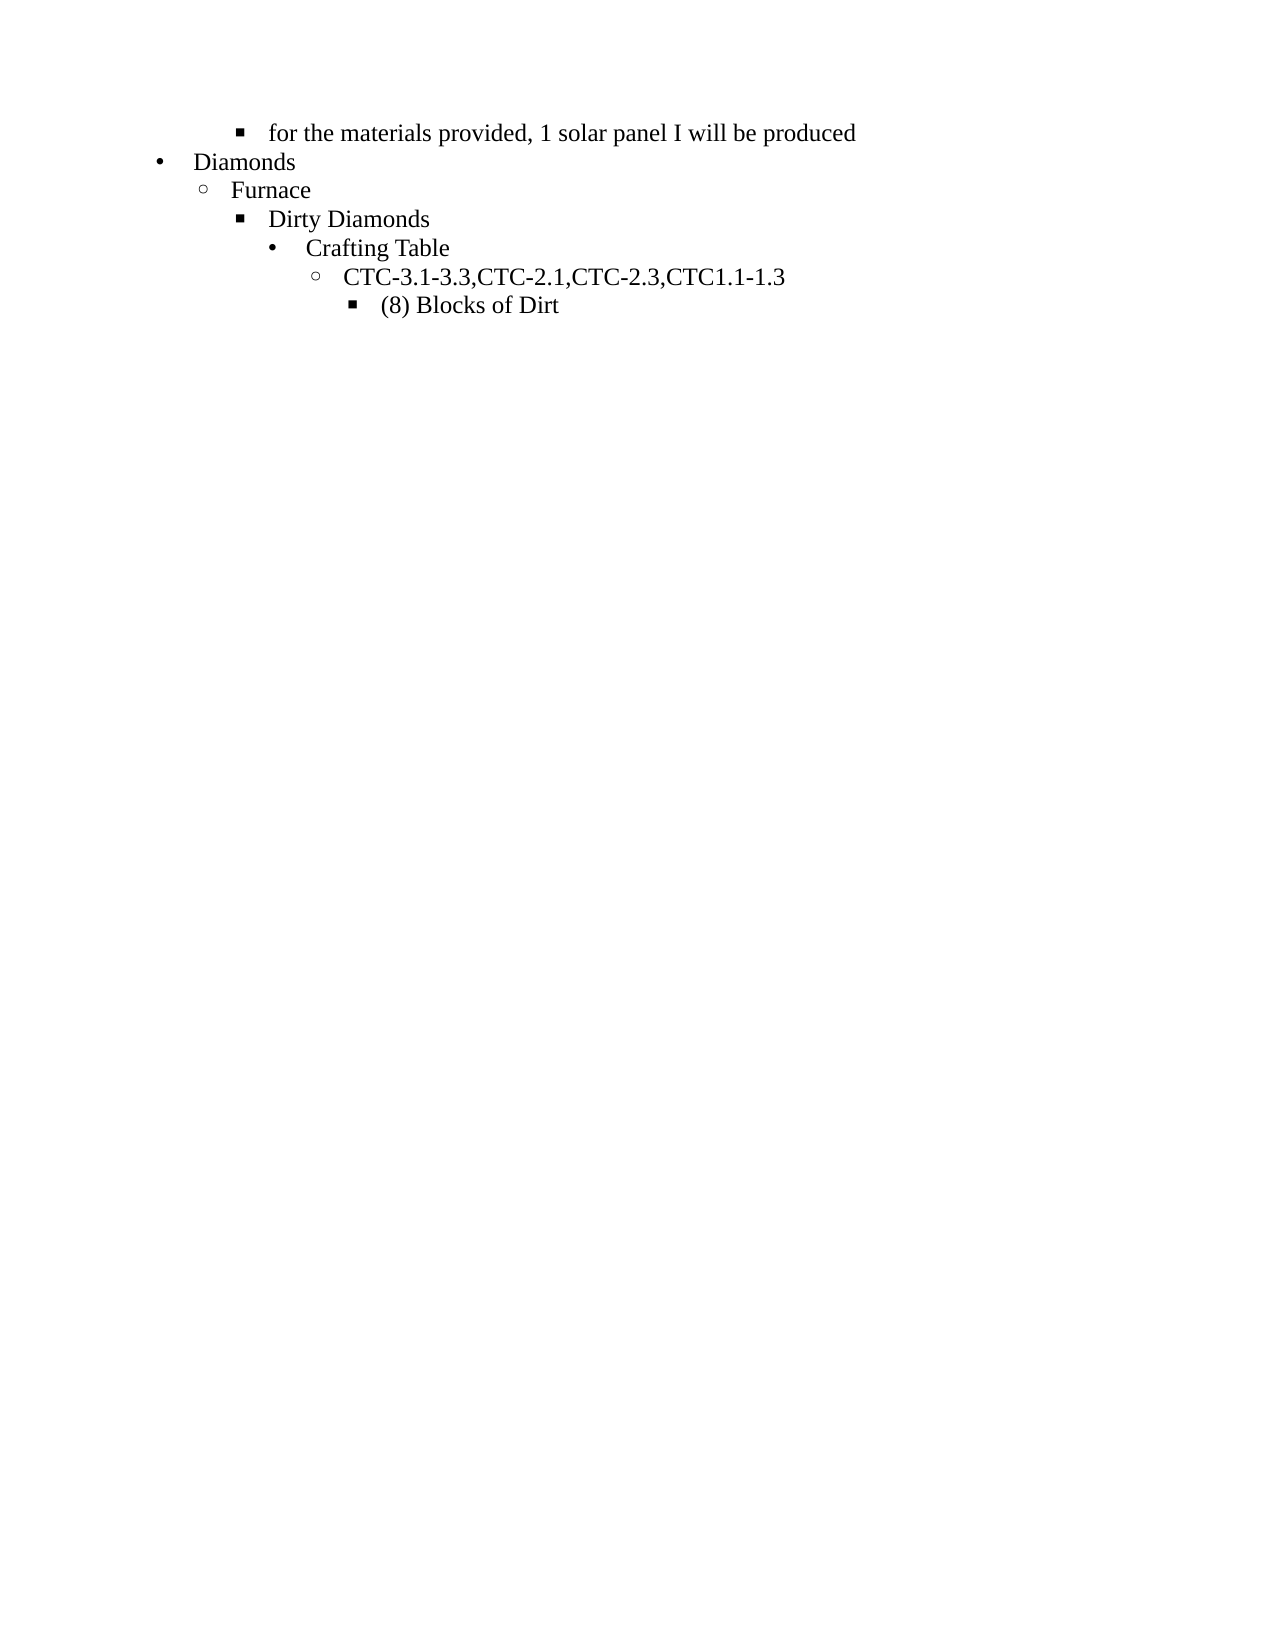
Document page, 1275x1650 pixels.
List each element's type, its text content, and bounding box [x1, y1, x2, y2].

list (8) Blocks of Dirt [343, 291, 1157, 319]
list Furnace [193, 176, 1157, 204]
list Diamonds [156, 147, 1157, 176]
list CTC-3.1-3.3,CTC-2.1,CTC-2.3,CTC1.1-1.3 [306, 262, 1157, 291]
list for the materials provided, 1 solar panel I will be produced [231, 118, 1157, 147]
list Dirty Diamonds [231, 204, 1157, 233]
list Crafting Table [268, 233, 1157, 262]
